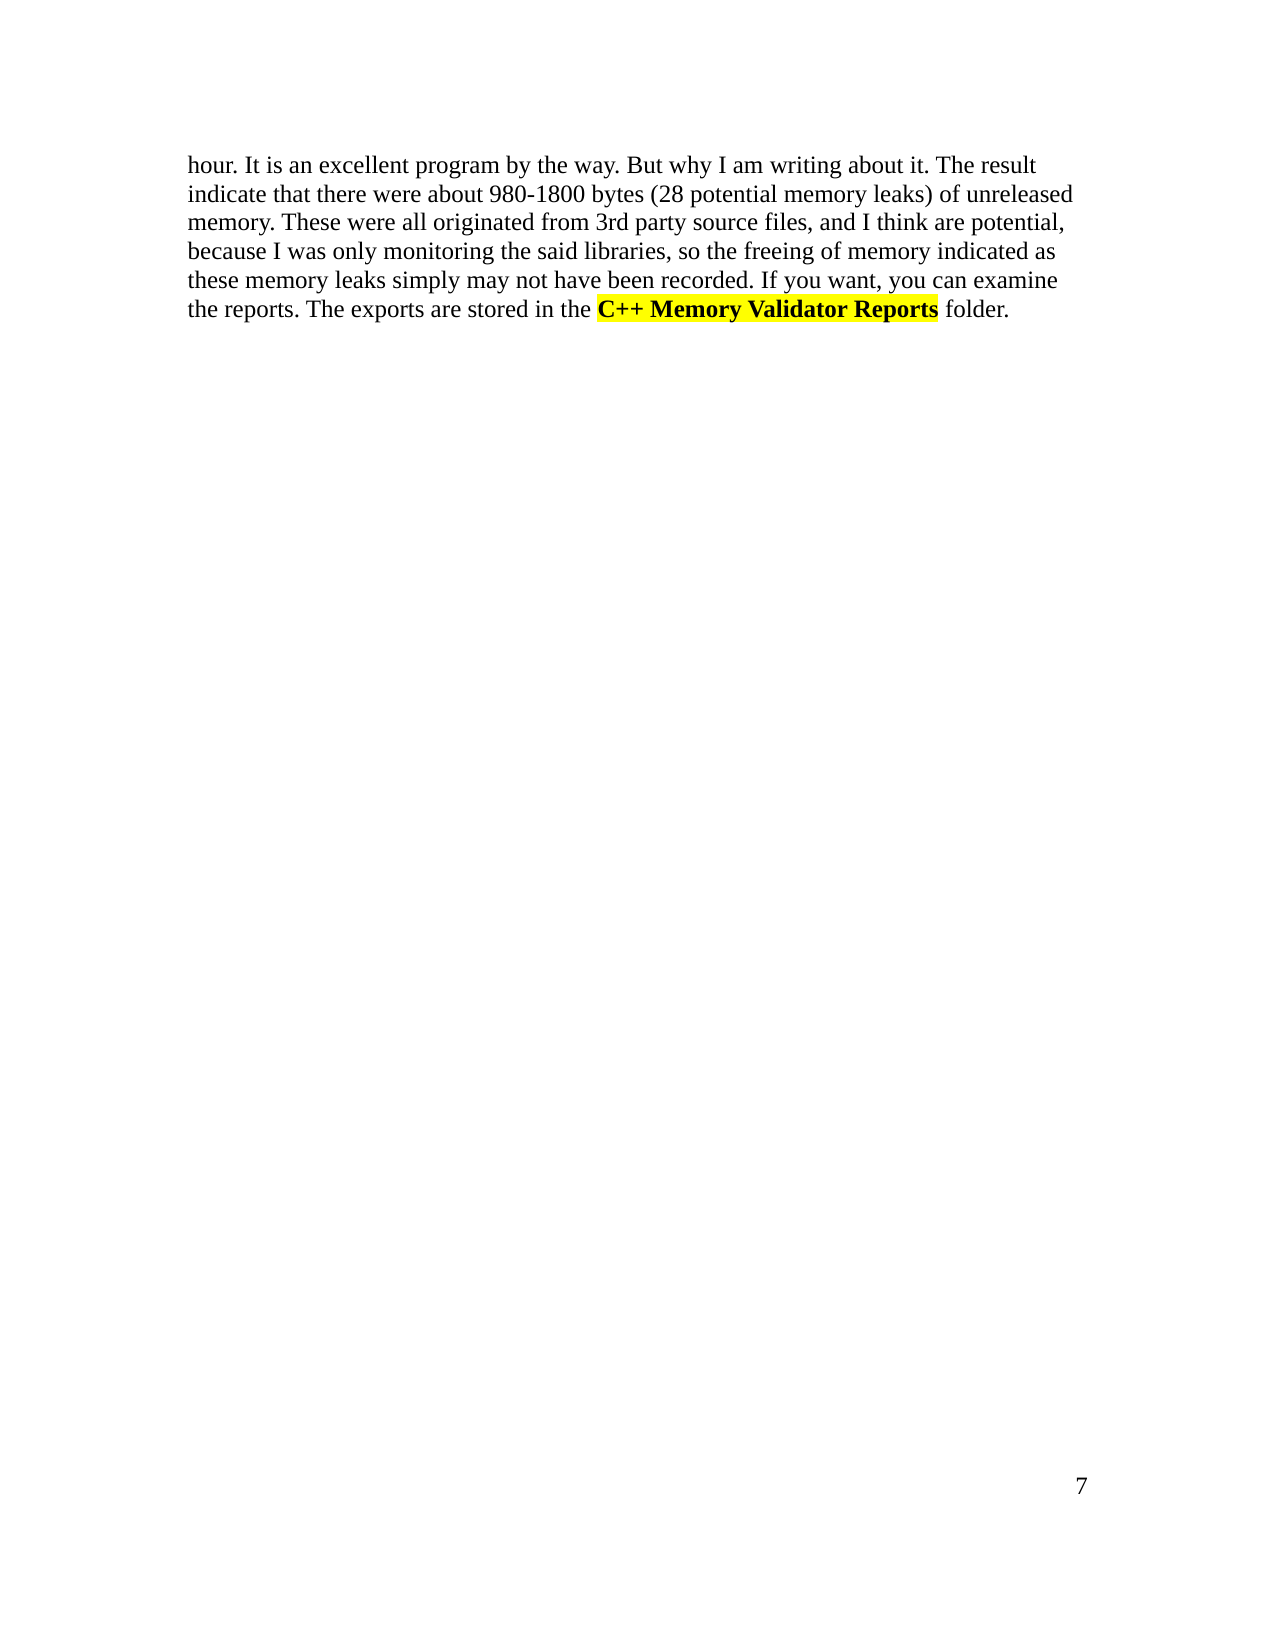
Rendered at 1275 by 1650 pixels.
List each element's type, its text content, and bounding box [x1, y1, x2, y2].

text hour. It is an excellent program by the way. But why I am writing about it. The result indicate that there were about 980-1800 bytes (28 potential memory leaks) of unreleased memory. These were all originated from 3rd party source files, and I think are potential, because I was only monitoring the said libraries, so the freeing of memory indicated as these memory leaks simply may not have been recorded. If you want, you can examine the reports. The exports are stored in the C++ Memory Validator Reports folder. [187, 150, 1087, 322]
